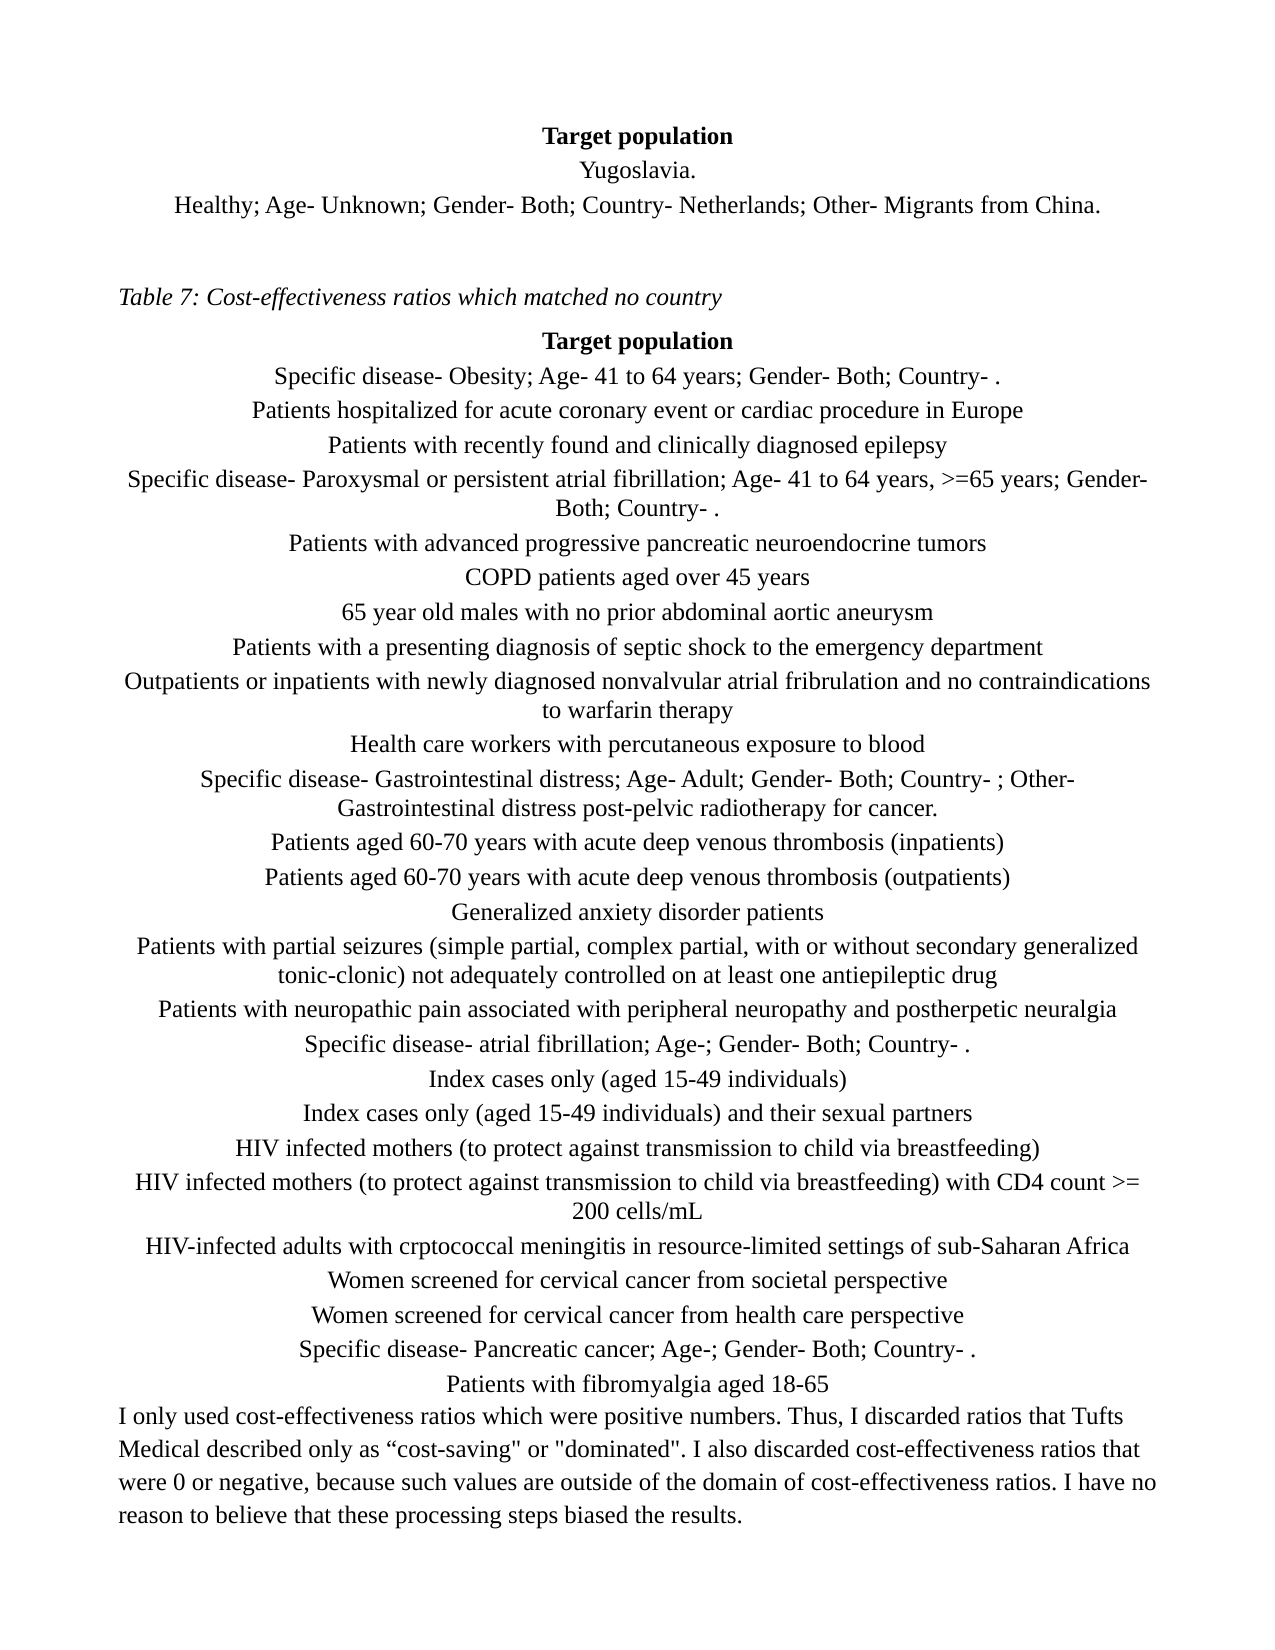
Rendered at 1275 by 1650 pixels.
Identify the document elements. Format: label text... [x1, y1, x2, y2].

table_cell Generalized anxiety disorder patients [118, 894, 1157, 928]
table_cell Specific disease- Obesity; Age- 41 to 64 years; Gender- Both; Country- . [118, 358, 1157, 392]
text Table 7: Cost-effectiveness ratios which matched no country [118, 282, 1157, 311]
table_cell Patients with advanced progressive pancreatic neuroendocrine tumors [118, 525, 1157, 559]
table_cell 65 year old males with no prior abdominal aortic aneurysm [118, 594, 1157, 629]
table_cell Healthy; Age- Unknown; Gender- Both; Country- Netherlands; Other- Migrants from China. [118, 187, 1157, 222]
table_header Target population [118, 323, 1157, 358]
table_cell Specific disease- Paroxysmal or persistent atrial fibrillation; Age- 41 to 64 years, >=65 years; Gender- Both; Country- . [118, 462, 1157, 525]
table_cell Patients with fibromyalgia aged 18-65 [118, 1366, 1157, 1401]
table_cell COPD patients aged over 45 years [118, 560, 1157, 594]
table_cell Patients with partial seizures (simple partial, complex partial, with or without secondary generalized tonic-clonic) not adequately controlled on at least one antiepileptic drug [118, 928, 1157, 992]
table_cell Specific disease- Gastrointestinal distress; Age- Adult; Gender- Both; Country- ; Other- Gastrointestinal distress post-pelvic radiotherapy for cancer. [118, 761, 1157, 824]
table_cell Patients aged 60-70 years with acute deep venous thrombosis (inpatients) [118, 825, 1157, 859]
table_cell Yugoslavia. [118, 153, 1157, 187]
table_cell Specific disease- Pancreatic cancer; Age-; Gender- Both; Country- . [118, 1332, 1157, 1366]
table_cell Specific disease- atrial fibrillation; Age-; Gender- Both; Country- . [118, 1026, 1157, 1061]
table_cell Patients aged 60-70 years with acute deep venous thrombosis (outpatients) [118, 859, 1157, 894]
table_cell Patients hospitalized for acute coronary event or cardiac procedure in Europe [118, 393, 1157, 427]
table_cell Women screened for cervical cancer from health care perspective [118, 1297, 1157, 1332]
table_cell Patients with a presenting diagnosis of septic shock to the emergency department [118, 629, 1157, 663]
table_cell Patients with neuropathic pain associated with peripheral neuropathy and postherpetic neuralgia [118, 992, 1157, 1026]
table_cell Women screened for cervical cancer from societal perspective [118, 1263, 1157, 1297]
table_cell Index cases only (aged 15-49 individuals) [118, 1061, 1157, 1095]
table_cell Patients with recently found and clinically diagnosed epilepsy [118, 427, 1157, 462]
table_header Target population [118, 118, 1157, 153]
table_cell Index cases only (aged 15-49 individuals) and their sexual partners [118, 1095, 1157, 1130]
table_cell HIV infected mothers (to protect against transmission to child via breastfeeding) with CD4 count >= 200 cells/mL [118, 1165, 1157, 1228]
table_cell Outpatients or inpatients with newly diagnosed nonvalvular atrial fribrulation and no contraindications to warfarin therapy [118, 663, 1157, 727]
table_cell Health care workers with percutaneous exposure to blood [118, 727, 1157, 761]
table_cell HIV infected mothers (to protect against transmission to child via breastfeeding) [118, 1130, 1157, 1164]
table_cell HIV-infected adults with crptococcal meningitis in resource-limited settings of sub-Saharan Africa [118, 1228, 1157, 1262]
text I only used cost-effectiveness ratios which were positive numbers. Thus, I discarded ratios that Tufts Medical described only as “cost-saving" or "dominated". I also discarded cost-effectiveness ratios that were 0 or negative, because such values are outside of the domain of cost-effectiveness ratios. I have no reason to believe that these processing steps biased the results. [118, 1401, 1157, 1528]
